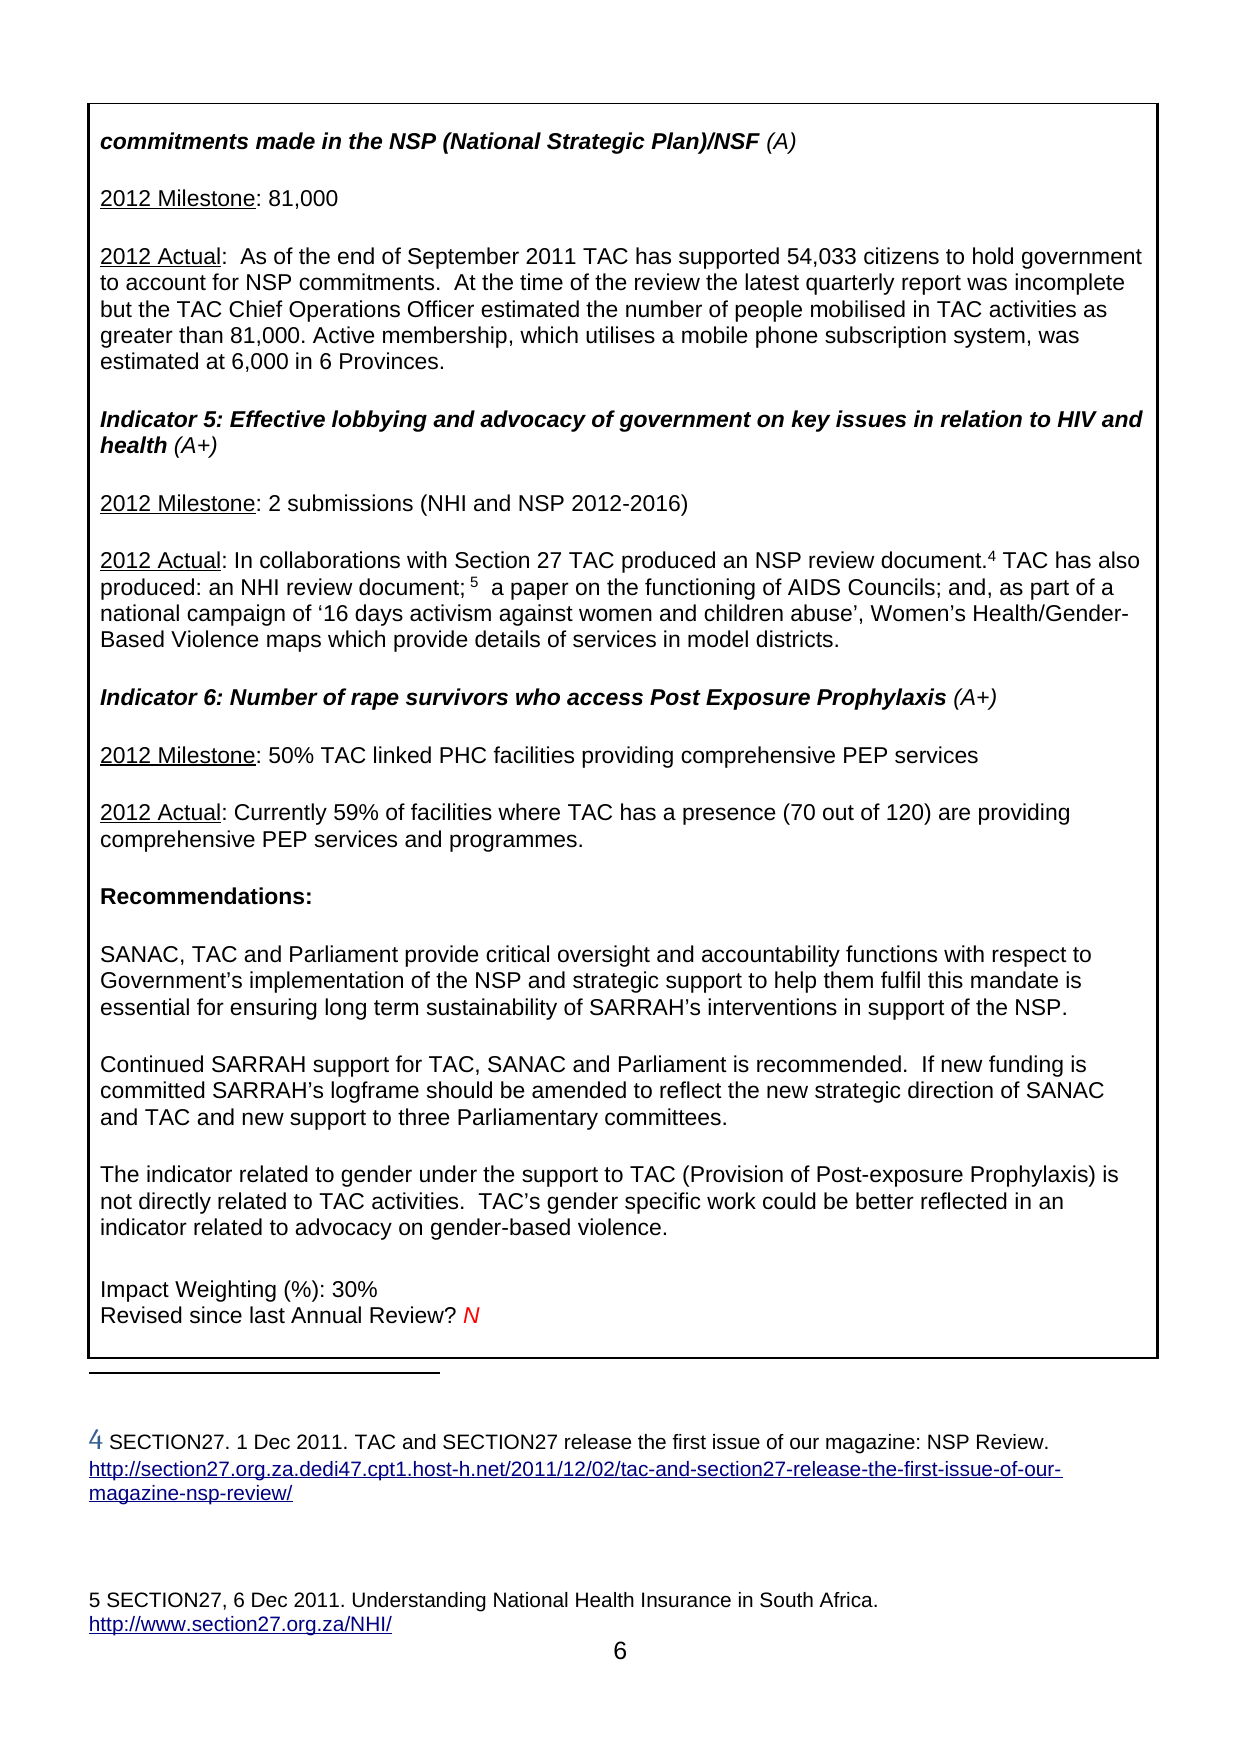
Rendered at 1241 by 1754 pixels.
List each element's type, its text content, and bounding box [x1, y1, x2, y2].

table_cell commitments made in the NSP (National Strategic Plan)/NSF (A) 2012 Milestone: 81,000 2012 Actual: As of the end of September 2011 TAC has supported 54,033 citizens to hold government to account for NSP commitments. At the time of the review the latest quarterly report was incomplete but the TAC Chief Operations Officer estimated the number of people mobilised in TAC activities as greater than 81,000. Active membership, which utilises a mobile phone subscription system, was estimated at 6,000 in 6 Provinces. Indicator 5: Effective lobbying and advocacy of government on key issues in relation to HIV and health (A+) 2012 Milestone: 2 submissions (NHI and NSP 2012-2016) 2012 Actual: In collaborations with Section 27 TAC produced an NSP review document. TAC has also produced: an NHI review document; a paper on the functioning of AIDS Councils; and, as part of a national campaign of ‘16 days activism against women and children abuse’, Women’s Health/Gender-Based Violence maps which provide details of services in model districts. Indicator 6: Number of rape survivors who access Post Exposure Prophylaxis (A+) 2012 Milestone: 50% TAC linked PHC facilities providing comprehensive PEP services 2012 Actual: Currently 59% of facilities where TAC has a presence (70 out of 120) are providing comprehensive PEP services and programmes. Recommendations: SANAC, TAC and Parliament provide critical oversight and accountability functions with respect to Government’s implementation of the NSP and strategic support to help them fulfil this mandate is essential for ensuring long term sustainability of SARRAH’s interventions in support of the NSP. Continued SARRAH support for TAC, SANAC and Parliament is recommended. If new funding is committed SARRAH’s logframe should be amended to reflect the new strategic direction of SANAC and TAC and new support to three Parliamentary committees. The indicator related to gender under the support to TAC (Provision of Post-exposure Prophylaxis) is not directly related to TAC activities. TAC’s gender specific work could be better reflected in an indicator related to advocacy on gender-based violence. Impact Weighting (%): 30% Revised since last Annual Review? N [90, 104, 1156, 1357]
